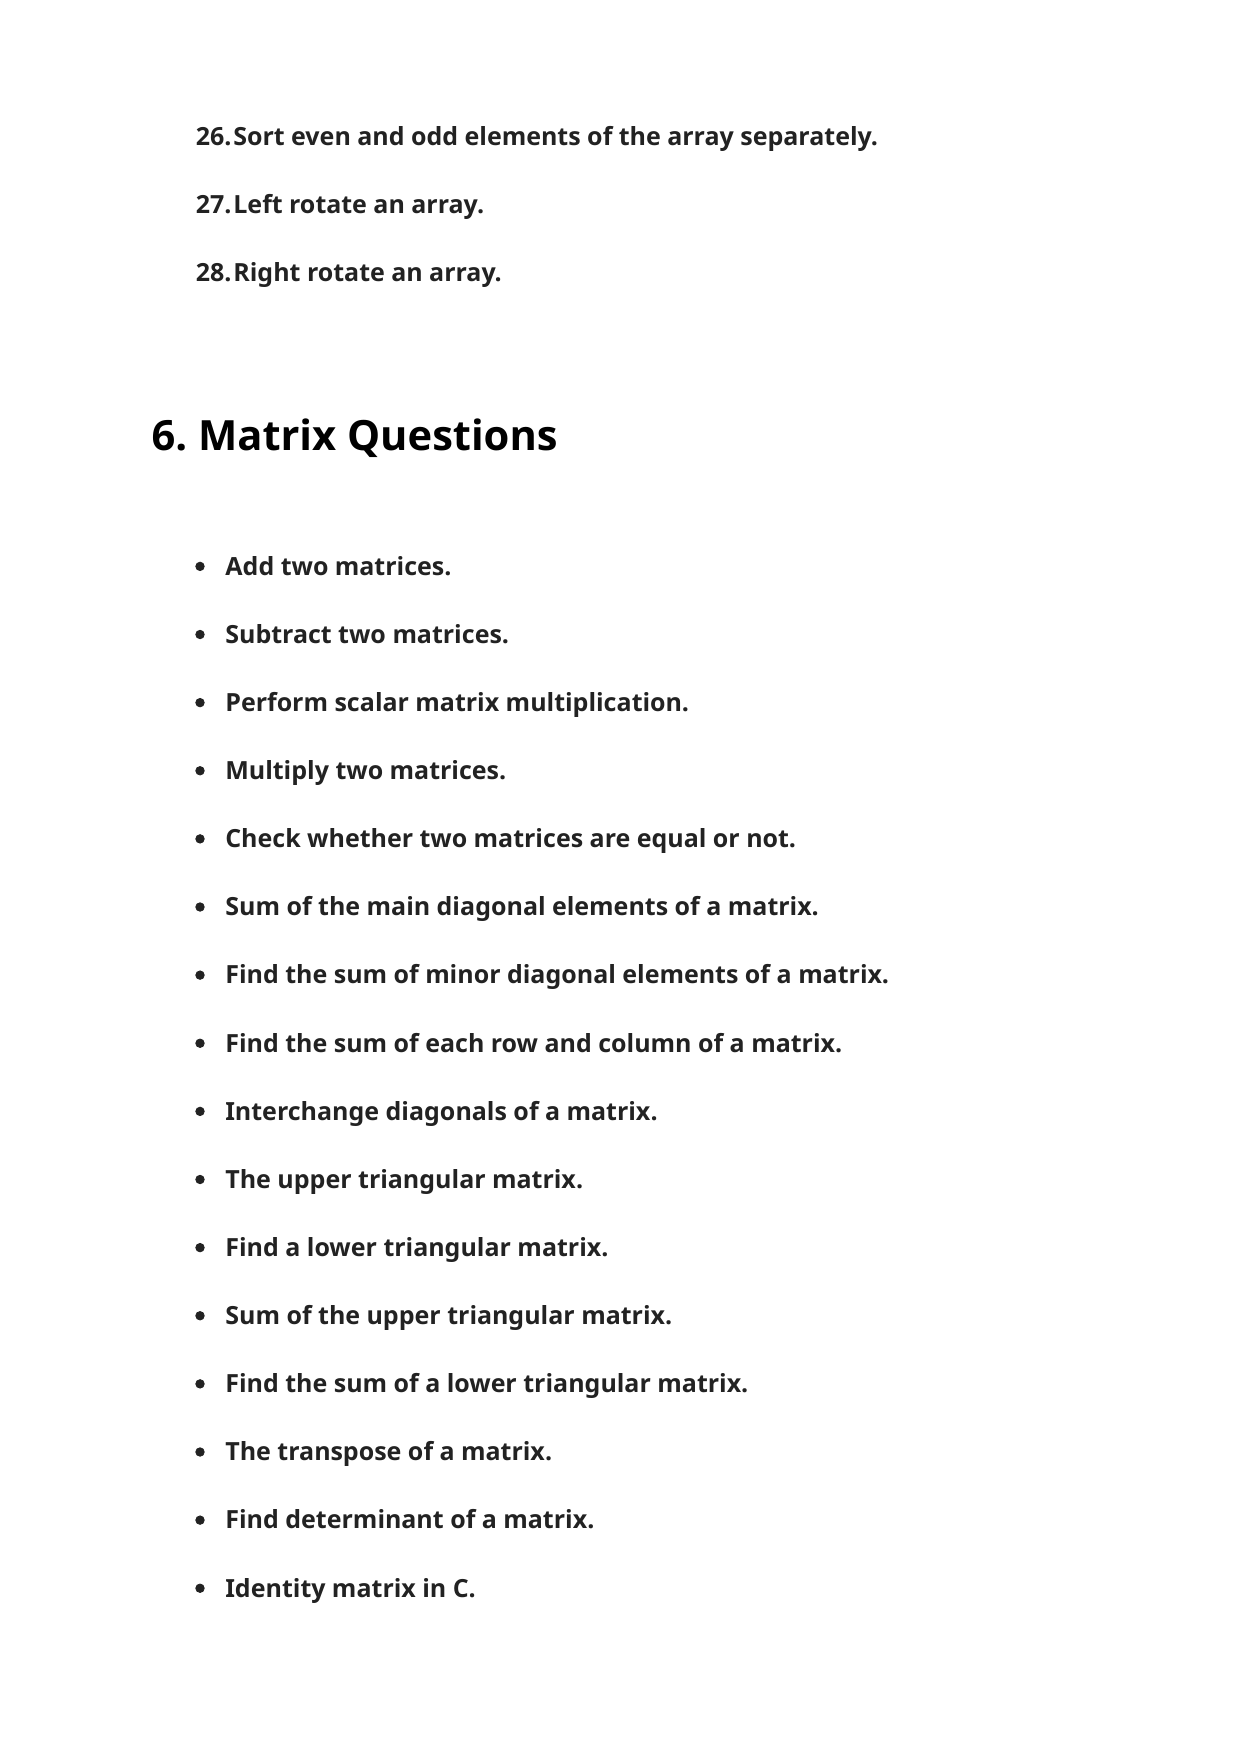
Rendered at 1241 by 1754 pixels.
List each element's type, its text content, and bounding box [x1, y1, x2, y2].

list Identity matrix in C. [196, 1570, 1122, 1604]
list Sum of the main diagonal elements of a matrix. [196, 889, 1122, 923]
list Perform scalar matrix multiplication. [196, 684, 1122, 719]
subtitle 6. Matrix Questions [151, 406, 1122, 463]
list Sort even and odd elements of the array separately. [196, 118, 1122, 152]
list The transpose of a matrix. [196, 1434, 1122, 1468]
list Find a lower triangular matrix. [196, 1229, 1122, 1264]
list Left rotate an array. [196, 186, 1122, 220]
list The upper triangular matrix. [196, 1161, 1122, 1196]
list Subtract two matrices. [196, 616, 1122, 651]
list Interchange diagonals of a matrix. [196, 1093, 1122, 1127]
list Right rotate an array. [196, 254, 1122, 288]
list Check whether two matrices are equal or not. [196, 821, 1122, 855]
list Find determinant of a matrix. [196, 1502, 1122, 1536]
list Find the sum of a lower triangular matrix. [196, 1366, 1122, 1400]
list Sum of the upper triangular matrix. [196, 1298, 1122, 1332]
list Find the sum of minor diagonal elements of a matrix. [196, 957, 1122, 991]
list Multiply two matrices. [196, 753, 1122, 787]
list Add two matrices. [196, 548, 1122, 582]
list Find the sum of each row and column of a matrix. [196, 1025, 1122, 1059]
